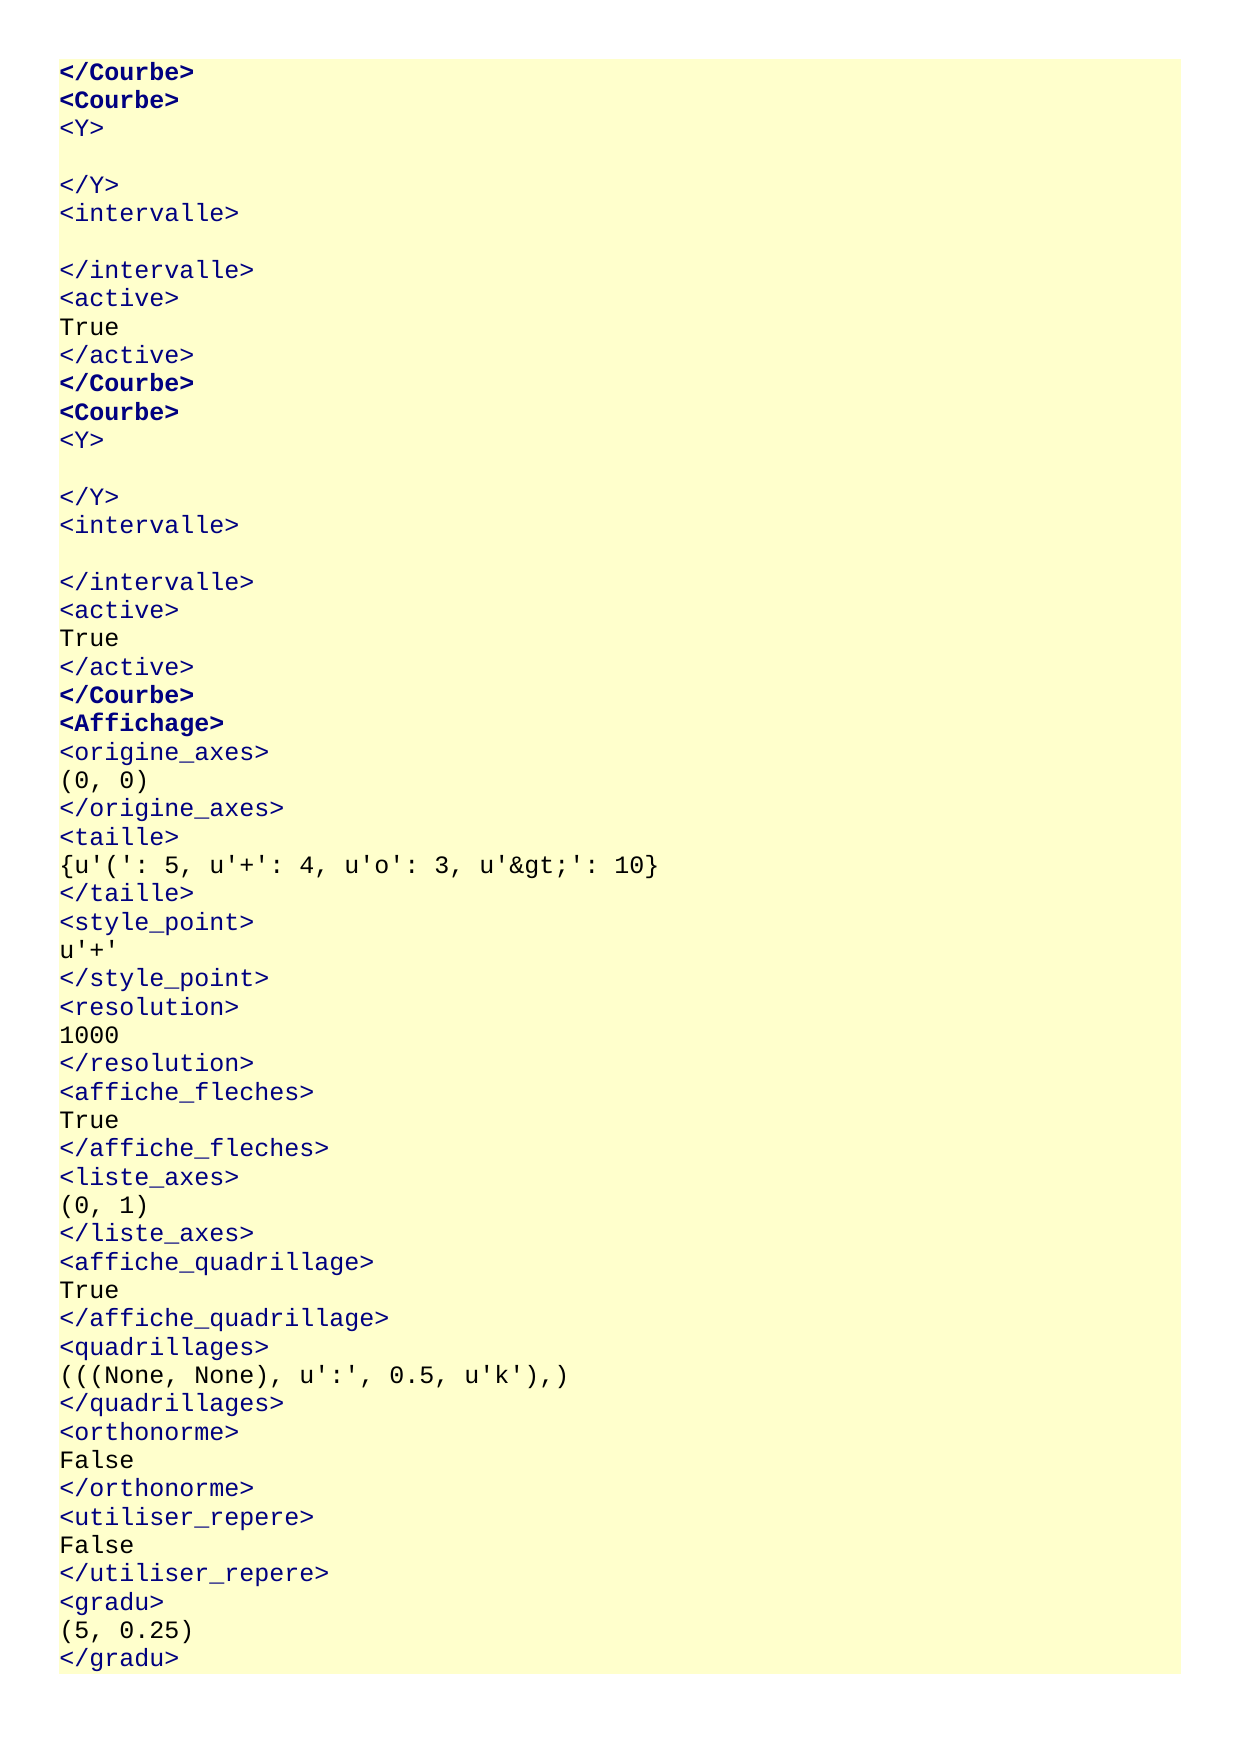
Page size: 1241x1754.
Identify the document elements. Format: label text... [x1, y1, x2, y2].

text </Y> [59, 172, 1181, 201]
text <orthonorme> [59, 1419, 1181, 1447]
text <active> [59, 597, 1181, 626]
text <utiliser_repere> [59, 1504, 1181, 1532]
text </Y> [59, 484, 1181, 512]
text <active> [59, 286, 1181, 314]
text <taille> [59, 824, 1181, 852]
text </active> [59, 654, 1181, 682]
text </intervalle> [59, 569, 1181, 597]
text </utiliser_repere> [59, 1561, 1181, 1589]
text True [59, 1277, 1181, 1306]
text <quadrillages> [59, 1334, 1181, 1362]
text </resolution> [59, 1051, 1181, 1079]
text False [59, 1532, 1181, 1561]
text <Y> [59, 427, 1181, 456]
text <Y> [59, 116, 1181, 144]
text </Courbe> [59, 682, 1181, 711]
text (((None, None), u':', 0.5, u'k'),) [59, 1362, 1181, 1391]
text <origine_axes> [59, 739, 1181, 767]
text </intervalle> [59, 257, 1181, 286]
text </quadrillages> [59, 1391, 1181, 1419]
text {u'(': 5, u'+': 4, u'o': 3, u'&gt;': 10} [59, 852, 1181, 881]
text <liste_axes> [59, 1164, 1181, 1192]
text <Courbe> [59, 87, 1181, 116]
text </gradu> [59, 1646, 1181, 1674]
text <affiche_quadrillage> [59, 1249, 1181, 1277]
text True [59, 626, 1181, 654]
text </Courbe> [59, 371, 1181, 399]
text (5, 0.25) [59, 1617, 1181, 1646]
text </taille> [59, 881, 1181, 909]
text </style_point> [59, 966, 1181, 994]
text u'+' [59, 937, 1181, 966]
text </affiche_quadrillage> [59, 1306, 1181, 1334]
text </Courbe> [59, 59, 1181, 87]
text True [59, 1107, 1181, 1136]
text <Affichage> [59, 711, 1181, 739]
text <gradu> [59, 1589, 1181, 1617]
text <intervalle> [59, 512, 1181, 541]
text <intervalle> [59, 201, 1181, 229]
text True [59, 314, 1181, 342]
text <affiche_fleches> [59, 1079, 1181, 1107]
text <Courbe> [59, 399, 1181, 427]
text </origine_axes> [59, 796, 1181, 824]
text </active> [59, 342, 1181, 371]
text (0, 0) [59, 767, 1181, 796]
text (0, 1) [59, 1192, 1181, 1221]
text <resolution> [59, 994, 1181, 1022]
text 1000 [59, 1022, 1181, 1051]
text </liste_axes> [59, 1221, 1181, 1249]
text </affiche_fleches> [59, 1136, 1181, 1164]
text <style_point> [59, 909, 1181, 937]
text </orthonorme> [59, 1476, 1181, 1504]
text False [59, 1447, 1181, 1476]
